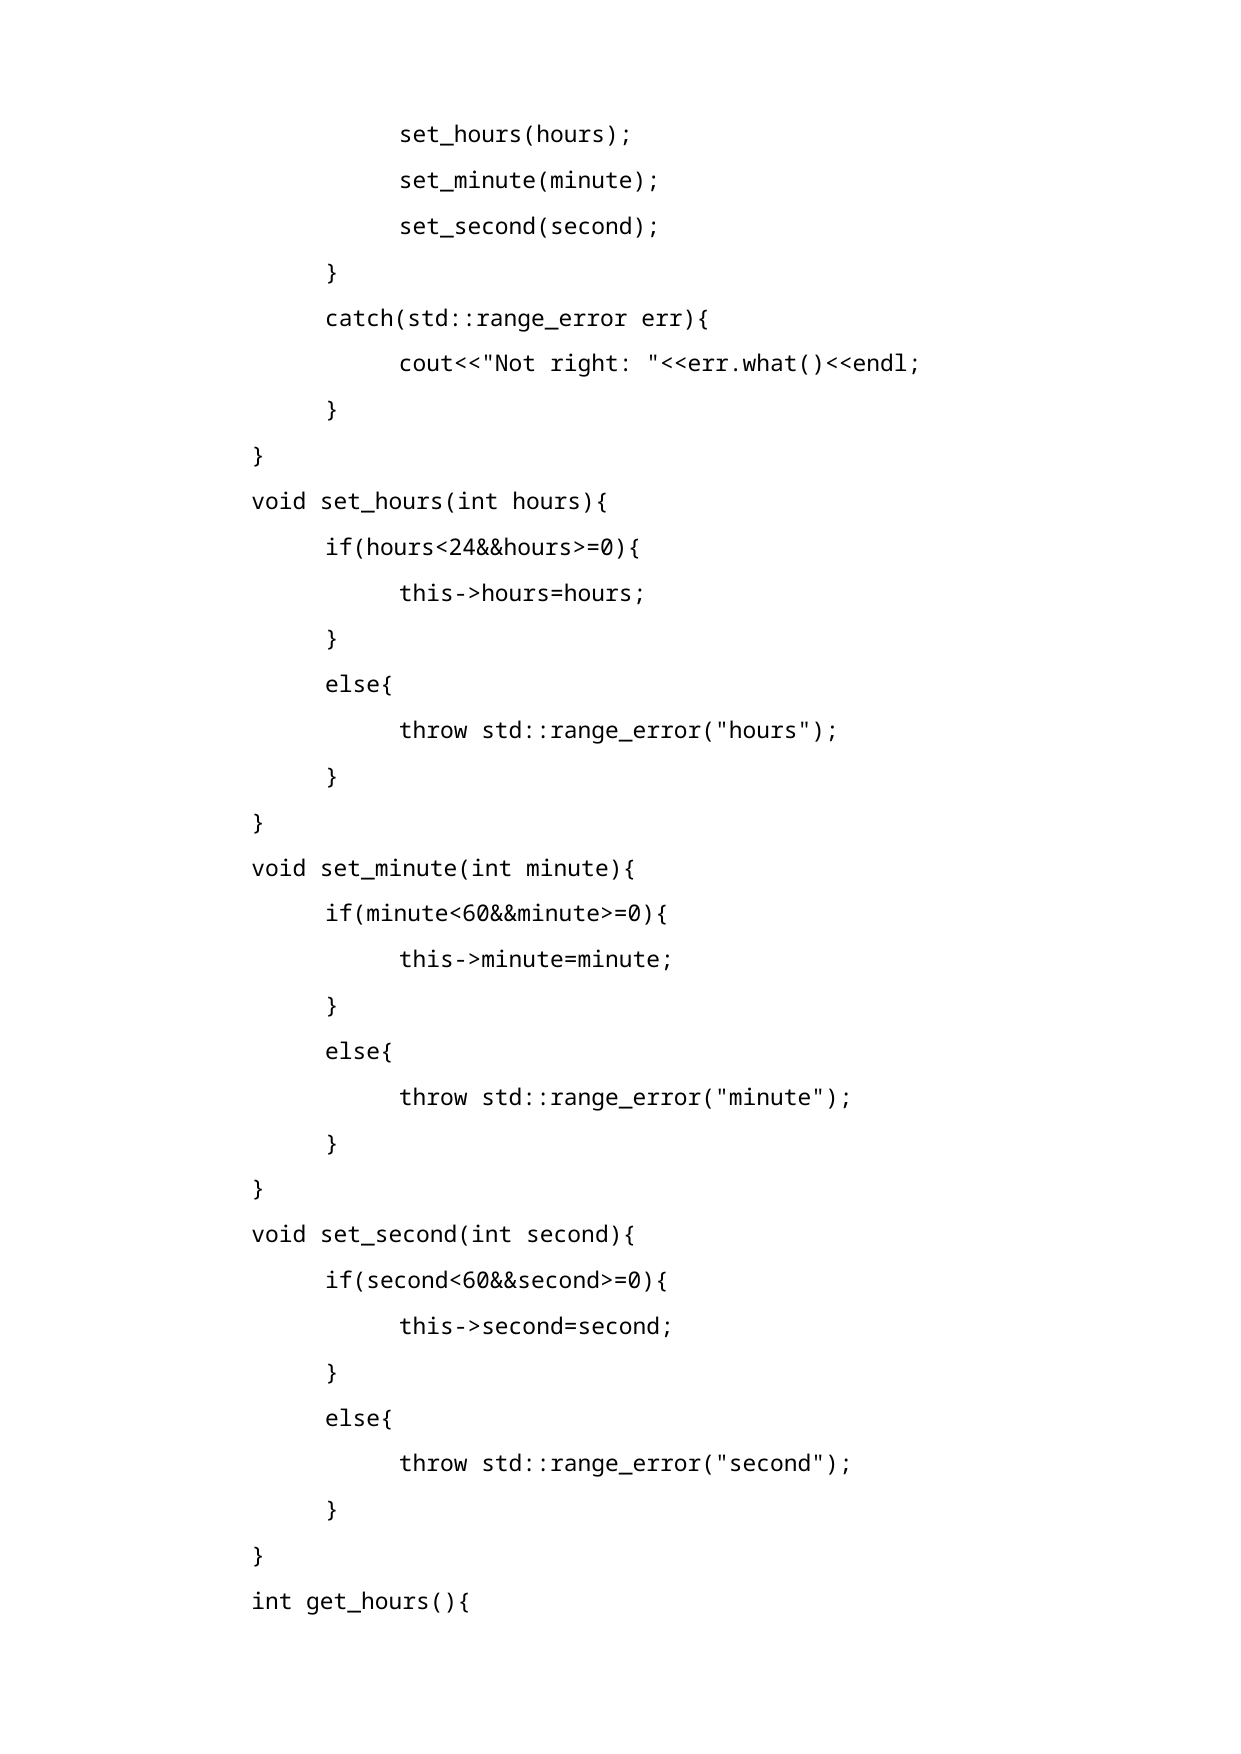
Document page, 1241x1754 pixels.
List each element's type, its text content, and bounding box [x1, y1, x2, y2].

text set_hours(hours); [177, 118, 1152, 149]
text this->minute=minute; [177, 943, 1152, 974]
text set_minute(minute); [177, 164, 1152, 195]
text else{ [177, 1035, 1152, 1066]
text cout<<"Not right: "<<err.what()<<endl; [177, 347, 1152, 378]
text void set_second(int second){ [177, 1218, 1152, 1249]
text int get_hours(){ [177, 1585, 1152, 1616]
text } [177, 1356, 1152, 1387]
text } [177, 1172, 1152, 1203]
text throw std::range_error("minute"); [177, 1081, 1152, 1112]
text } [177, 1539, 1152, 1570]
text throw std::range_error("hours"); [177, 714, 1152, 745]
text throw std::range_error("second"); [177, 1447, 1152, 1478]
text if(second<60&&second>=0){ [177, 1264, 1152, 1295]
text } [177, 393, 1152, 424]
text set_second(second); [177, 210, 1152, 241]
text } [177, 760, 1152, 791]
text } [177, 989, 1152, 1020]
text void set_hours(int hours){ [177, 485, 1152, 516]
text } [177, 806, 1152, 837]
text this->second=second; [177, 1310, 1152, 1341]
text else{ [177, 1401, 1152, 1433]
text if(hours<24&&hours>=0){ [177, 531, 1152, 562]
text } [177, 622, 1152, 653]
text else{ [177, 668, 1152, 699]
text this->hours=hours; [177, 576, 1152, 608]
text } [177, 1126, 1152, 1158]
text if(minute<60&&minute>=0){ [177, 897, 1152, 928]
text } [177, 1493, 1152, 1524]
text catch(std::range_error err){ [177, 301, 1152, 333]
text void set_minute(int minute){ [177, 851, 1152, 883]
text } [177, 256, 1152, 287]
text } [177, 439, 1152, 470]
